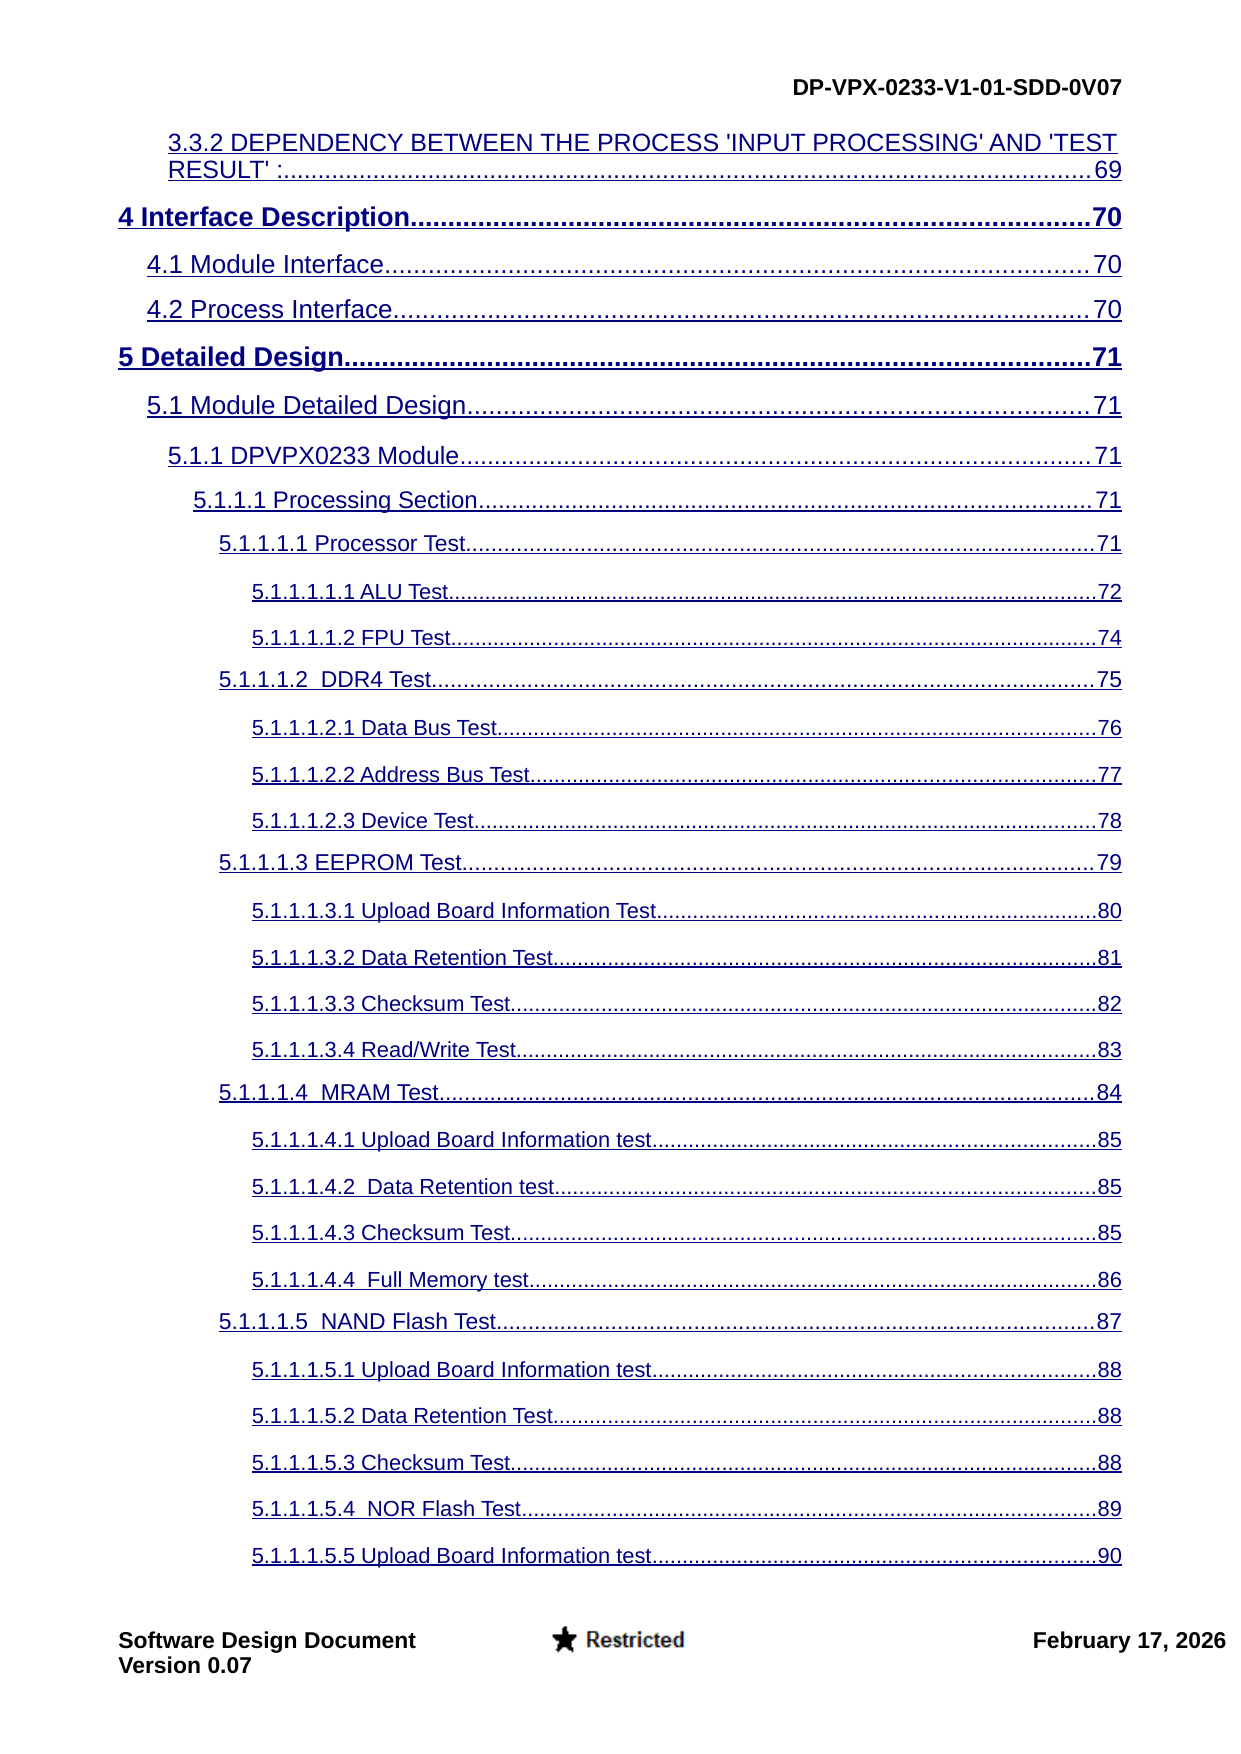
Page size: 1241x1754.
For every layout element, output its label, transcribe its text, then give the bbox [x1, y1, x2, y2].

text 5.1.1.1 Processing Section 71 [193, 489, 1122, 510]
text 5.1 Module Detailed Design 71 [147, 393, 1122, 416]
text 5.1.1.1.5.1 Upload Board Information test 88 [243, 1352, 1122, 1383]
text 5.1.1.1.5.5 Upload Board Information test 90 [243, 1538, 1122, 1569]
text 3.3.2 DEPENDENCY BETWEEN THE PROCESS 'INPUT PROCESSING' AND 'TEST RESULT' : 69 [168, 129, 1122, 180]
text 5.1.1.1.3.4 Read/Write Test 83 [243, 1033, 1122, 1064]
text 5.1.1.1.2.3 Device Test 78 [243, 803, 1122, 835]
text 5.1.1.1.1.1 ALU Test 72 [243, 574, 1122, 605]
text 5.1.1 DPVPX0233 Module 71 [168, 442, 1122, 466]
text 5.1.1.1.4 MRAM Test 84 [219, 1082, 1122, 1101]
text 5.1.1.1.3.2 Data Retention Test 81 [243, 940, 1122, 971]
text 5.1.1.1.4.3 Checksum Test 85 [243, 1216, 1122, 1247]
picture [542, 1617, 698, 1662]
text 4.2 Process Interface 70 [147, 297, 1122, 320]
text 4.1 Module Interface 70 [147, 252, 1122, 276]
text 5.1.1.1.1 Processor Test 71 [219, 533, 1122, 553]
text 5.1.1.1.3 EEPROM Test 79 [219, 853, 1122, 872]
text 5.1.1.1.1.2 FPU Test 74 [243, 620, 1122, 652]
text 5.1.1.1.5.3 Checksum Test 88 [243, 1445, 1122, 1476]
text 5.1.1.1.3.3 Checksum Test 82 [243, 986, 1122, 1018]
text 5.1.1.1.2 DDR4 Test 75 [219, 670, 1122, 689]
text 5.1.1.1.4.1 Upload Board Information test 85 [243, 1123, 1122, 1154]
text 5.1.1.1.5 NAND Flash Test 87 [219, 1312, 1122, 1331]
text 5.1.1.1.3.1 Upload Board Information Test 80 [243, 893, 1122, 925]
text 5.1.1.1.4.2 Data Retention test 85 [243, 1169, 1122, 1201]
text 5.1.1.1.5.2 Data Retention Test 88 [243, 1398, 1122, 1430]
text 5.1.1.1.2.2 Address Bus Test 77 [243, 757, 1122, 788]
text 4 Interface Description 70 [118, 204, 1122, 228]
text 5.1.1.1.5.4 NOR Flash Test 89 [243, 1491, 1122, 1523]
text 5.1.1.1.4.4 Full Memory test 86 [243, 1262, 1122, 1293]
text 5.1.1.1.2.1 Data Bus Test 76 [243, 710, 1122, 742]
text 5 Detailed Design 71 [118, 345, 1122, 368]
